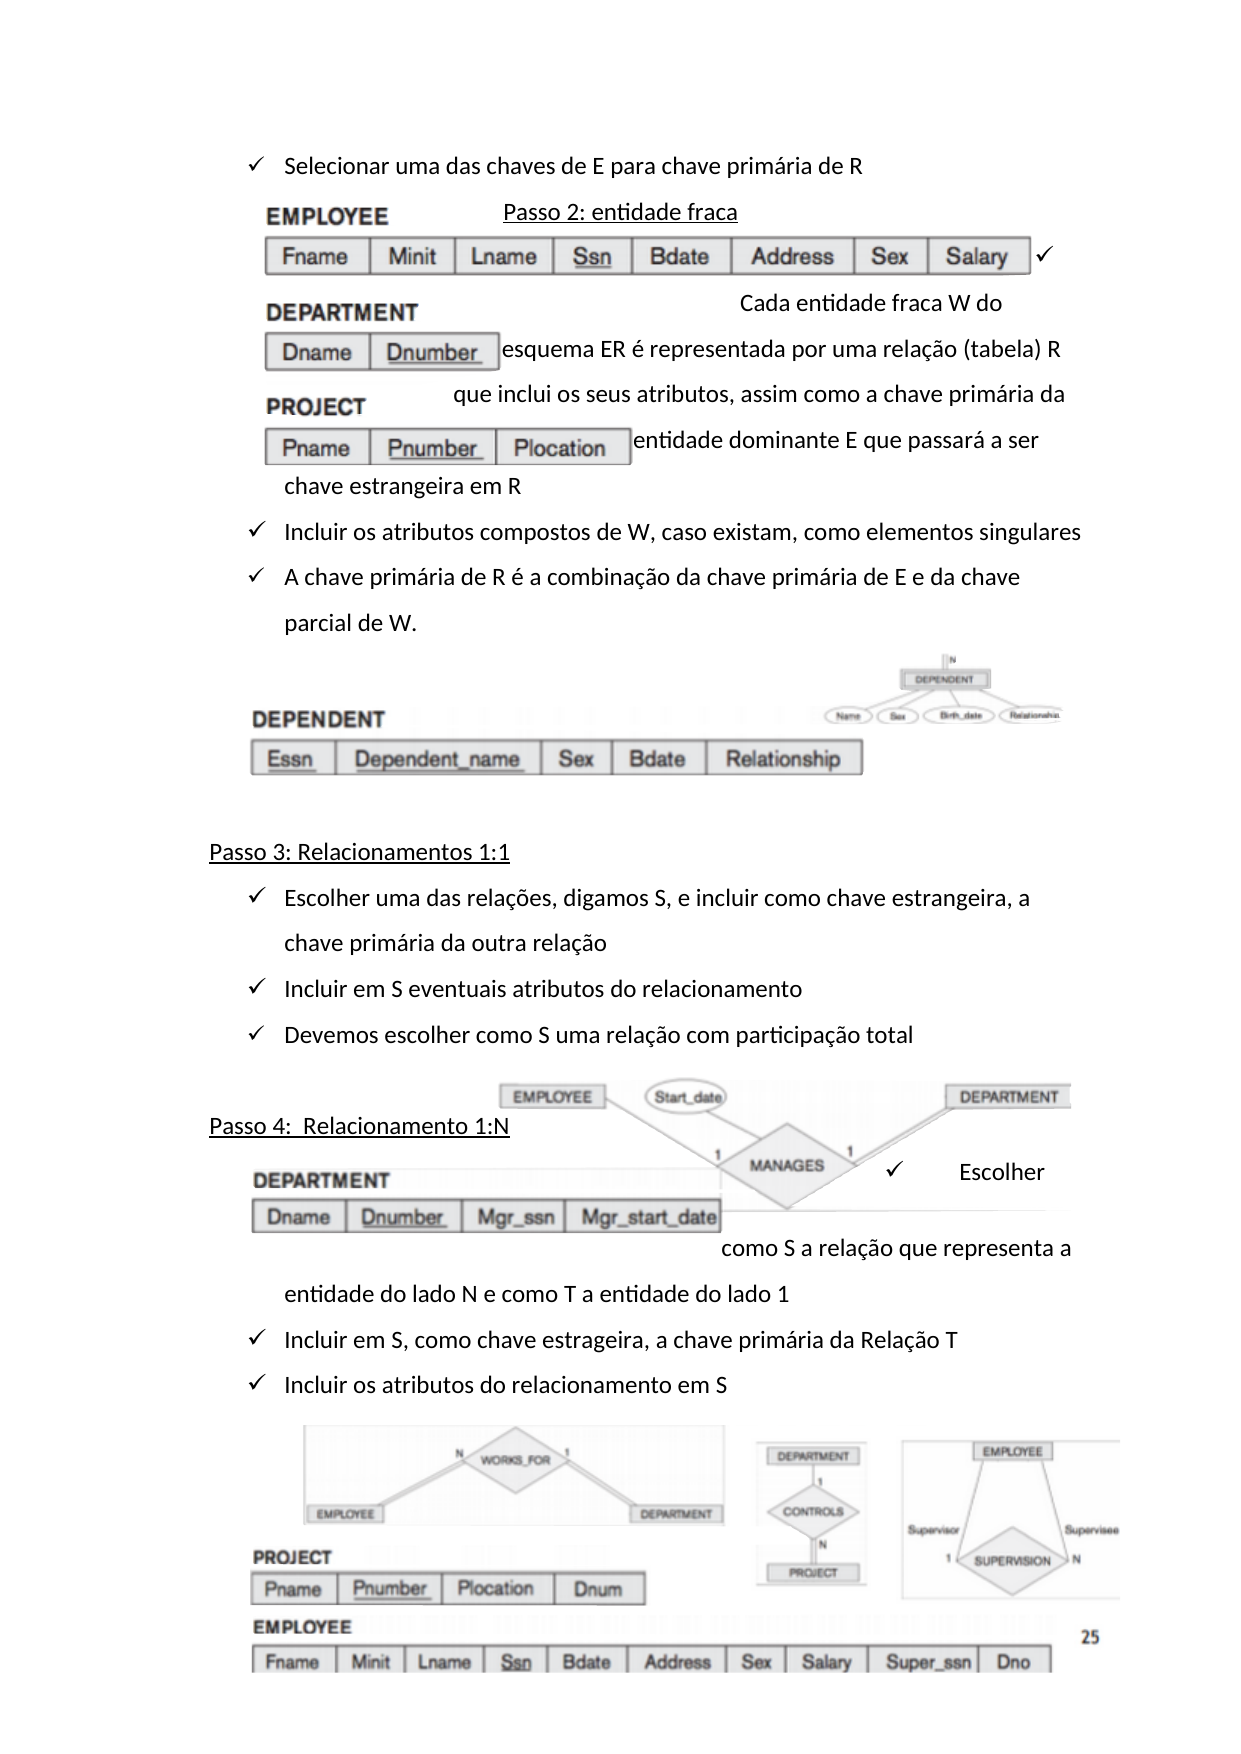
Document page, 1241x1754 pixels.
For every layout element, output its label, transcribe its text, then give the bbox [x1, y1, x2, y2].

text Passo 2: entidade fraca [150, 196, 1090, 226]
list Incluir em S, como chave estrageira, a chave primária da Relação T [247, 1324, 1090, 1354]
list Cada entidade fraca W do esquema ER é representada por uma relação (tabela) R que inclui os seus atributos, assim como a chave primária da entidade dominante E que passará a ser chave estrangeira em R [247, 241, 1090, 501]
list Incluir os atributos do relacionamento em S [247, 1369, 1090, 1400]
list Selecionar uma das chaves de E para chave primária de R [247, 150, 1090, 181]
list Devemos escolher como S uma relação com participação total [247, 1019, 1090, 1049]
text [902, 1110, 1090, 1141]
list Incluir em S eventuais atributos do relacionamento [247, 973, 1090, 1004]
list Escolher como S a relação que representa a entidade do lado N e como T a entidade do lado 1 [247, 1156, 1090, 1308]
list Escolher uma das relações, digamos S, e incluir como chave estrangeira, a chave primária da outra relação [247, 882, 1090, 958]
list Incluir os atributos compostos de W, caso existam, como elementos singulares [247, 516, 1090, 546]
text Passo 4: Relacionamento 1:N [150, 1110, 671, 1141]
list A chave primária de R é a combinação da chave primária de E e da chave parcial de W. [247, 562, 1090, 638]
text Passo 3: Relacionamentos 1:1 [150, 836, 1090, 866]
